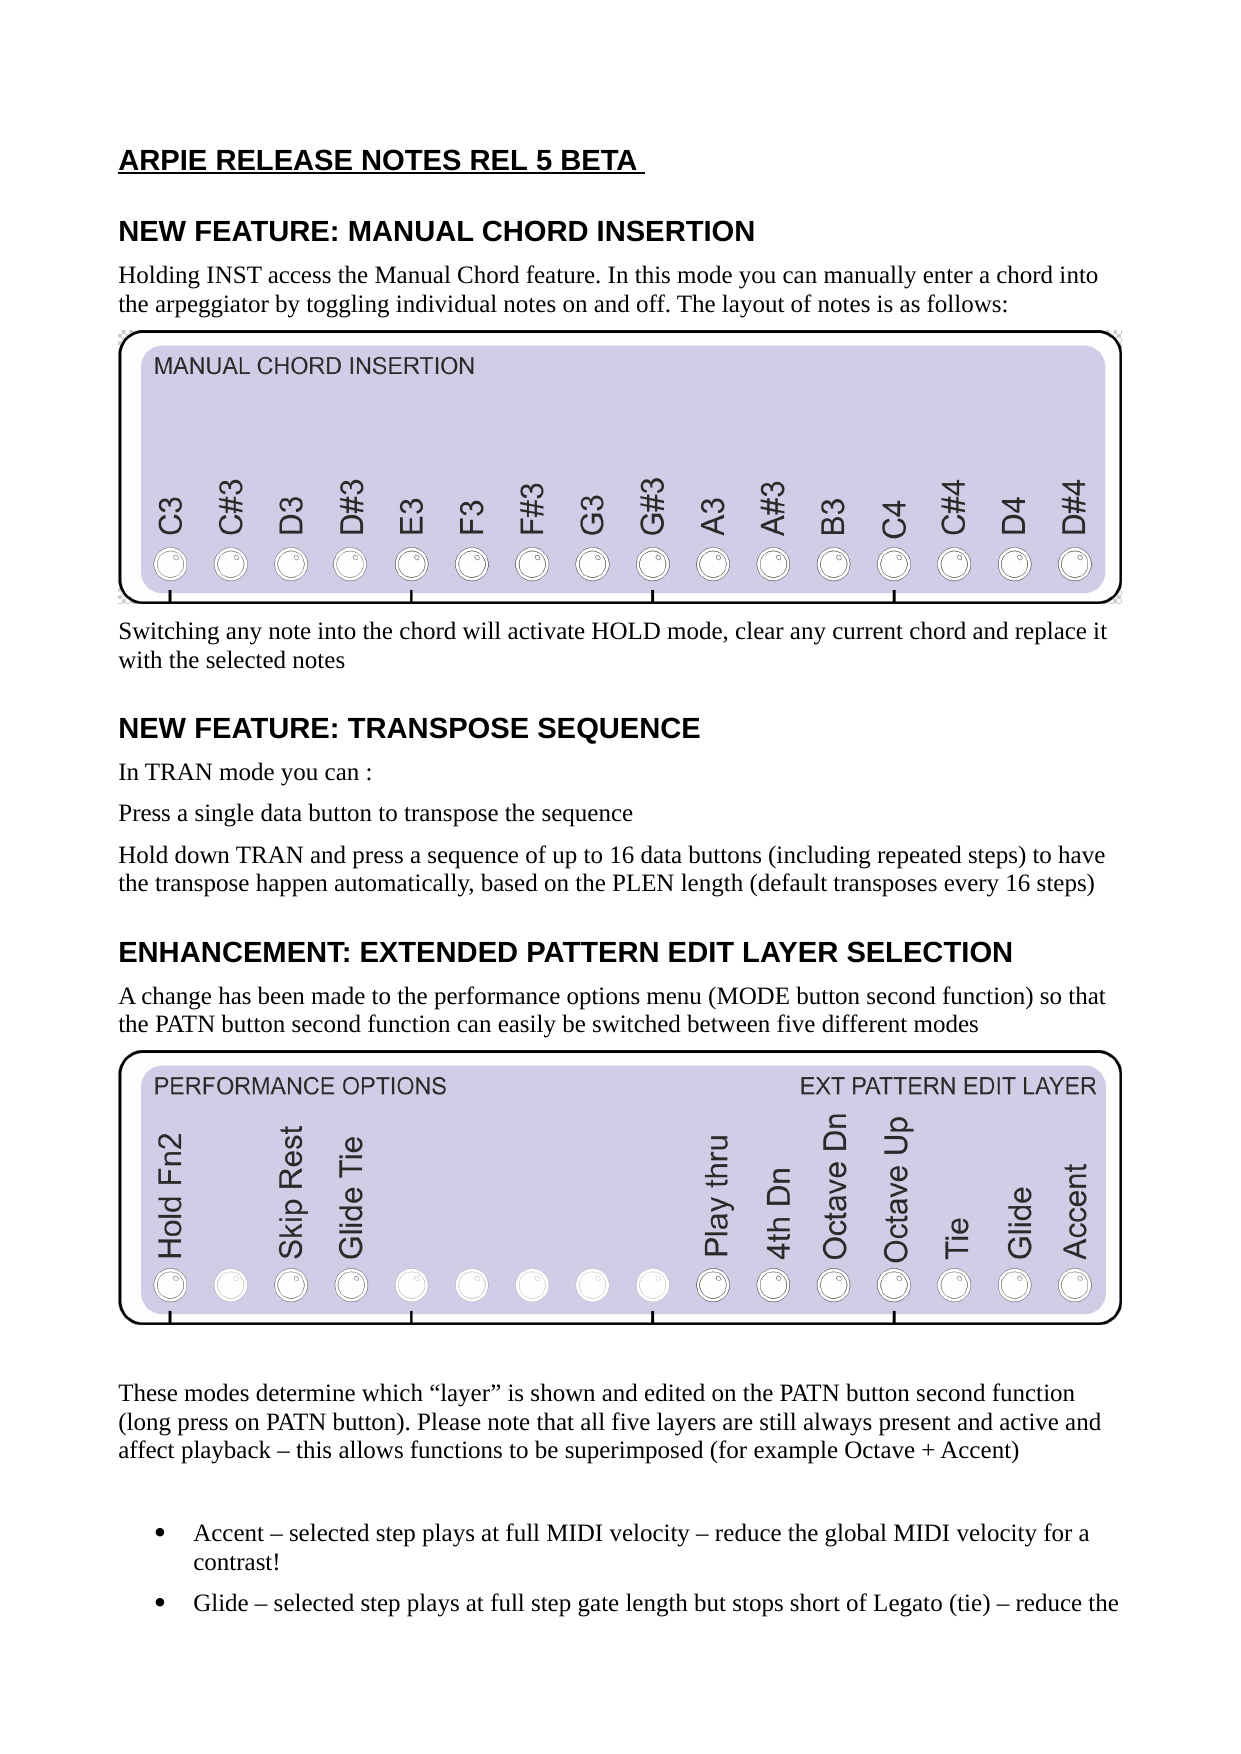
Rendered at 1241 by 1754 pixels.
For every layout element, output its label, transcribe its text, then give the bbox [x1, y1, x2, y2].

text Holding INST access the Manual Chord feature. In this mode you can manually enter a chord into the arpeggiator by toggling individual notes on and off. The layout of notes is as follows: [118, 260, 1122, 318]
text Switching any note into the chord will activate HOLD mode, clear any current chord and replace it with the selected notes [118, 616, 1122, 674]
text A change has been made to the performance options menu (MODE button second function) so that the PATN button second function can easily be switched between five different modes [118, 981, 1122, 1038]
subtitle ARPIE RELEASE NOTES REL 5 BETA [118, 143, 1122, 177]
text Hold down TRAN and press a sequence of up to 16 data buttons (including repeated steps) to have the transpose happen automatically, based on the PLEN length (default transposes every 16 steps) [118, 840, 1122, 897]
subtitle NEW FEATURE: TRANSPOSE SEQUENCE [118, 711, 1122, 745]
list Glide – selected step plays at full step gate length but stops short of Legato (tie) – reduce the [156, 1588, 1122, 1617]
text In TRAN mode you can : [118, 757, 1122, 786]
subtitle ENHANCEMENT: EXTENDED PATTERN EDIT LAYER SELECTION [118, 935, 1122, 968]
text Press a single data button to transpose the sequence [118, 798, 1122, 827]
subtitle NEW FEATURE: MANUAL CHORD INSERTION [118, 214, 1122, 248]
text These modes determine which “layer” is shown and edited on the PATN button second function (long press on PATN button). Please note that all five layers are still always present and active and affect playback – this allows functions to be superimposed (for example Octave + Accent) [118, 1378, 1122, 1464]
list Accent – selected step plays at full MIDI velocity – reduce the global MIDI velocity for a contrast! [156, 1518, 1122, 1576]
